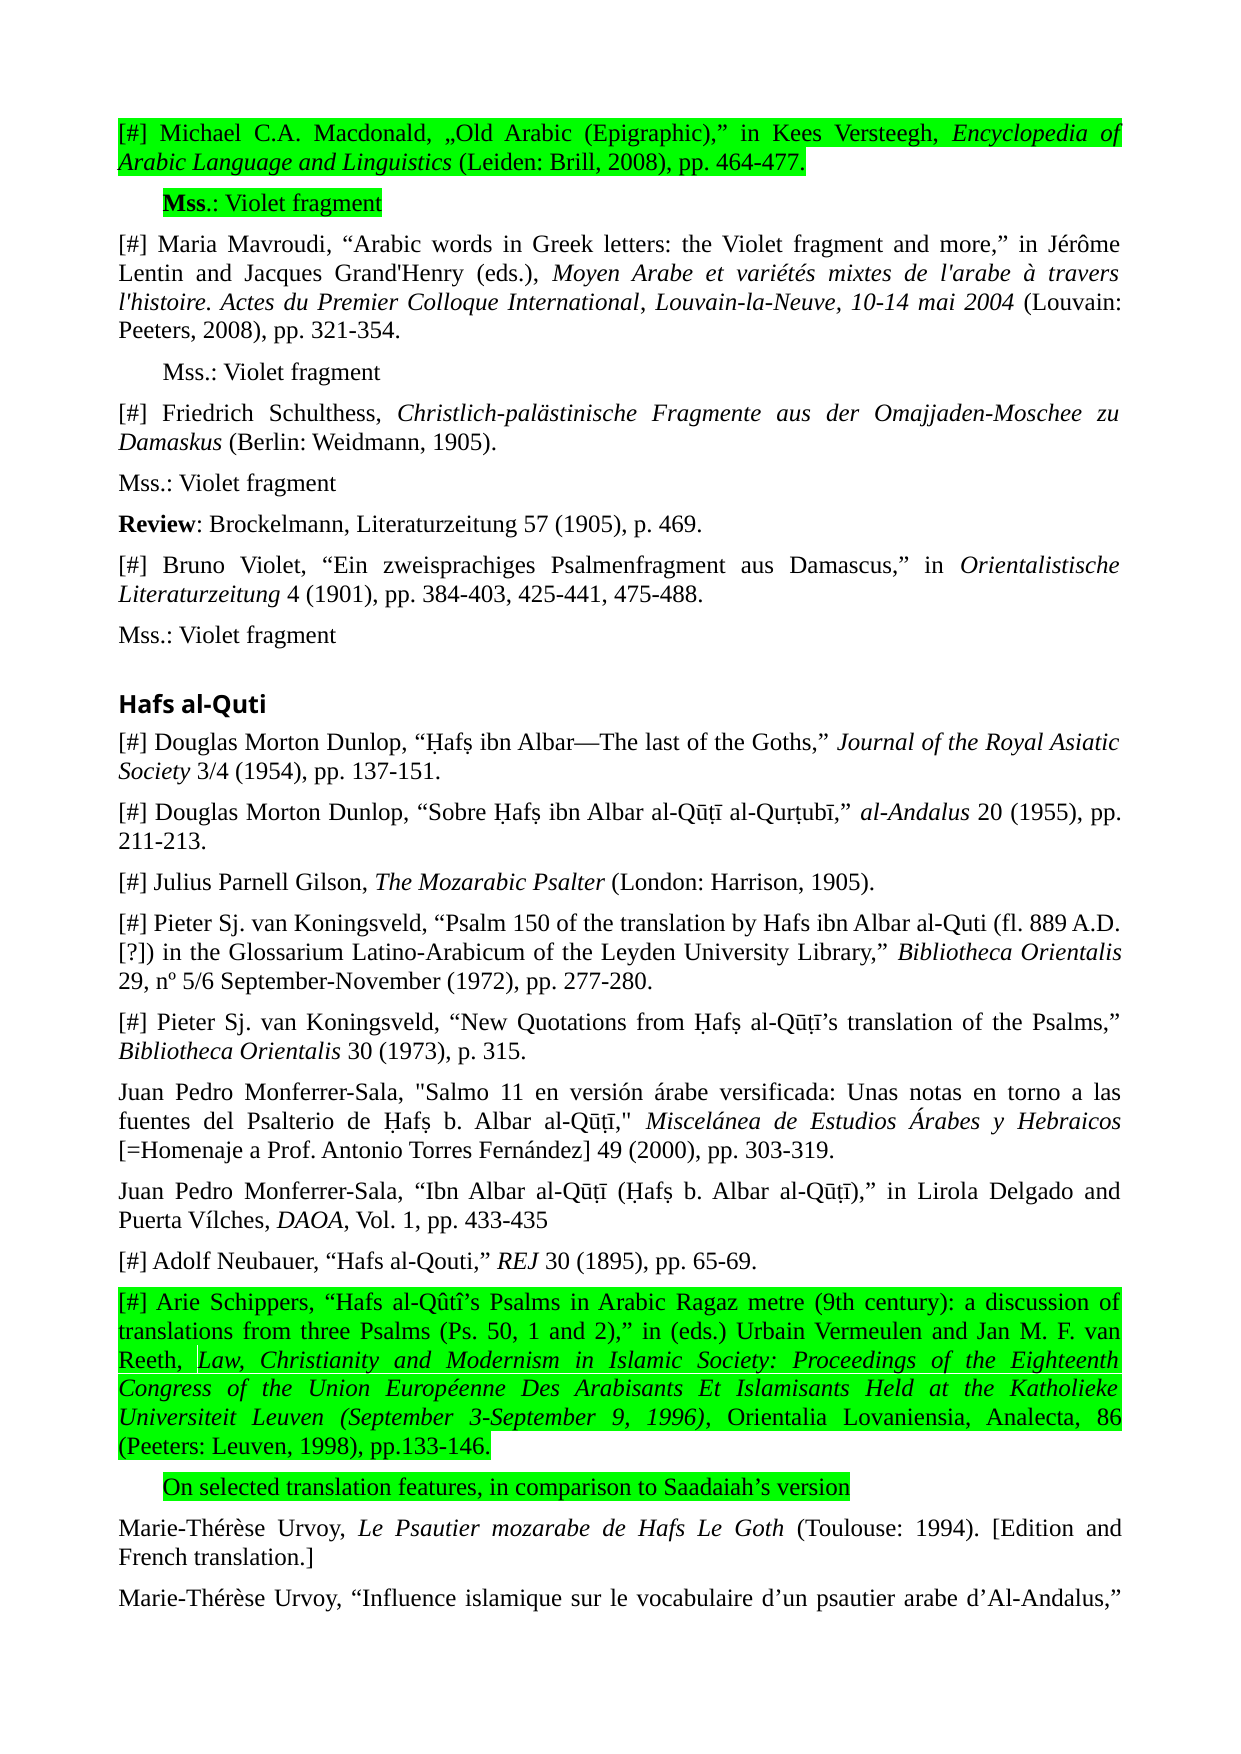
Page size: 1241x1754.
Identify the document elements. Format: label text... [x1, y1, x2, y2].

text Marie-Thérèse Urvoy, Le Psautier mozarabe de Hafs Le Goth (Toulouse: 1994). [Edition and French translation.] [118, 1513, 1122, 1571]
text [#] Douglas Morton Dunlop, “Sobre Ḥafṣ ibn Albar al-Qūṭī al-Qurṭubī,” al-Andalus 20 (1955), pp. 211-213. [118, 797, 1122, 855]
text [#] Julius Parnell Gilson, The Mozarabic Psalter (London: Harrison, 1905). [118, 867, 1122, 896]
text Marie-Thérèse Urvoy, “Influence islamique sur le vocabulaire d’un psautier arabe d’Al-Andalus,” [118, 1583, 1122, 1612]
text [#] Pieter Sj. van Koningsveld, “Psalm 150 of the translation by Hafs ibn Albar al-Quti (fl. 889 A.D.[?]) in the Glossarium Latino-Arabicum of the Leyden University Library,” Bibliotheca Orientalis 29, nº 5/6 September-November (1972), pp. 277-280. [118, 908, 1122, 995]
text Mss.: Violet fragment [118, 468, 1122, 497]
text Review: Brockelmann, Literaturzeitung 57 (1905), p. 469. [118, 509, 1122, 538]
text [#] Friedrich Schulthess, Christlich-palästinische Fragmente aus der Omajjaden-Moschee zu Damaskus (Berlin: Weidmann, 1905). [118, 398, 1122, 456]
text Mss.: Violet fragment [118, 621, 1122, 649]
text [#] Michael C.A. Macdonald, „Old Arabic (Epigraphic),” in Kees Versteegh, Encyclopedia of Arabic Language and Linguistics (Leiden: Brill, 2008), pp. 464-477. [118, 118, 1122, 176]
text Juan Pedro Monferrer-Sala, “Ibn Albar al-Qūṭī (Ḥafṣ b. Albar al-Qūṭī),” in Lirola Delgado and Puerta Vílches, DAOA, Vol. 1, pp. 433-435 [118, 1176, 1122, 1233]
text [#] Adolf Neubauer, “Hafs al-Qouti,” REJ 30 (1895), pp. 65-69. [118, 1246, 1122, 1275]
text On selected translation features, in comparison to Saadaiah’s version [162, 1472, 1122, 1501]
text Mss.: Violet fragment [162, 188, 1122, 217]
subtitle Hafs al-Quti [118, 687, 1122, 721]
text [#] Pieter Sj. van Koningsveld, “New Quotations from Ḥafṣ al-Qūṭī’s translation of the Psalms,” Bibliotheca Orientalis 30 (1973), p. 315. [118, 1007, 1122, 1065]
text [#] Douglas Morton Dunlop, “Ḥafṣ ibn Albar—The last of the Goths,” Journal of the Royal Asiatic Society 3/4 (1954), pp. 137-151. [118, 727, 1122, 785]
text [#] Arie Schippers, “Hafs al-Qûtî’s Psalms in Arabic Ragaz metre (9th century): a discussion of translations from three Psalms (Ps. 50, 1 and 2),” in (eds.) Urbain Vermeulen and Jan M. F. van Reeth, Law, Christianity and Modernism in Islamic Society: Proceedings of the Eighteenth Congress of the Union Européenne Des Arabisants Et Islamisants Held at the Katholieke Universiteit Leuven (September 3-September 9, 1996), Orientalia Lovaniensia, Analecta, 86 (Peeters: Leuven, 1998), pp.133-146. [118, 1287, 1122, 1460]
text Juan Pedro Monferrer-Sala, "Salmo 11 en versión árabe versificada: Unas notas en torno a las fuentes del Psalterio de Ḥafṣ b. Albar al-Qūṭī," Miscelánea de Estudios Árabes y Hebraicos [=Homenaje a Prof. Antonio Torres Fernández] 49 (2000), pp. 303-319. [118, 1077, 1122, 1163]
text [#] Bruno Violet, “Ein zweisprachiges Psalmenfragment aus Damascus,” in Orientalistische Literaturzeitung 4 (1901), pp. 384-403, 425-441, 475-488. [118, 551, 1122, 608]
text [#] Maria Mavroudi, “Arabic words in Greek letters: the Violet fragment and more,” in Jérôme Lentin and Jacques Grand'Henry (eds.), Moyen Arabe et variétés mixtes de l'arabe à travers l'histoire. Actes du Premier Colloque International, Louvain-la-Neuve, 10-14 mai 2004 (Louvain: Peeters, 2008), pp. 321-354. [118, 229, 1122, 344]
text Mss.: Violet fragment [162, 357, 1122, 386]
